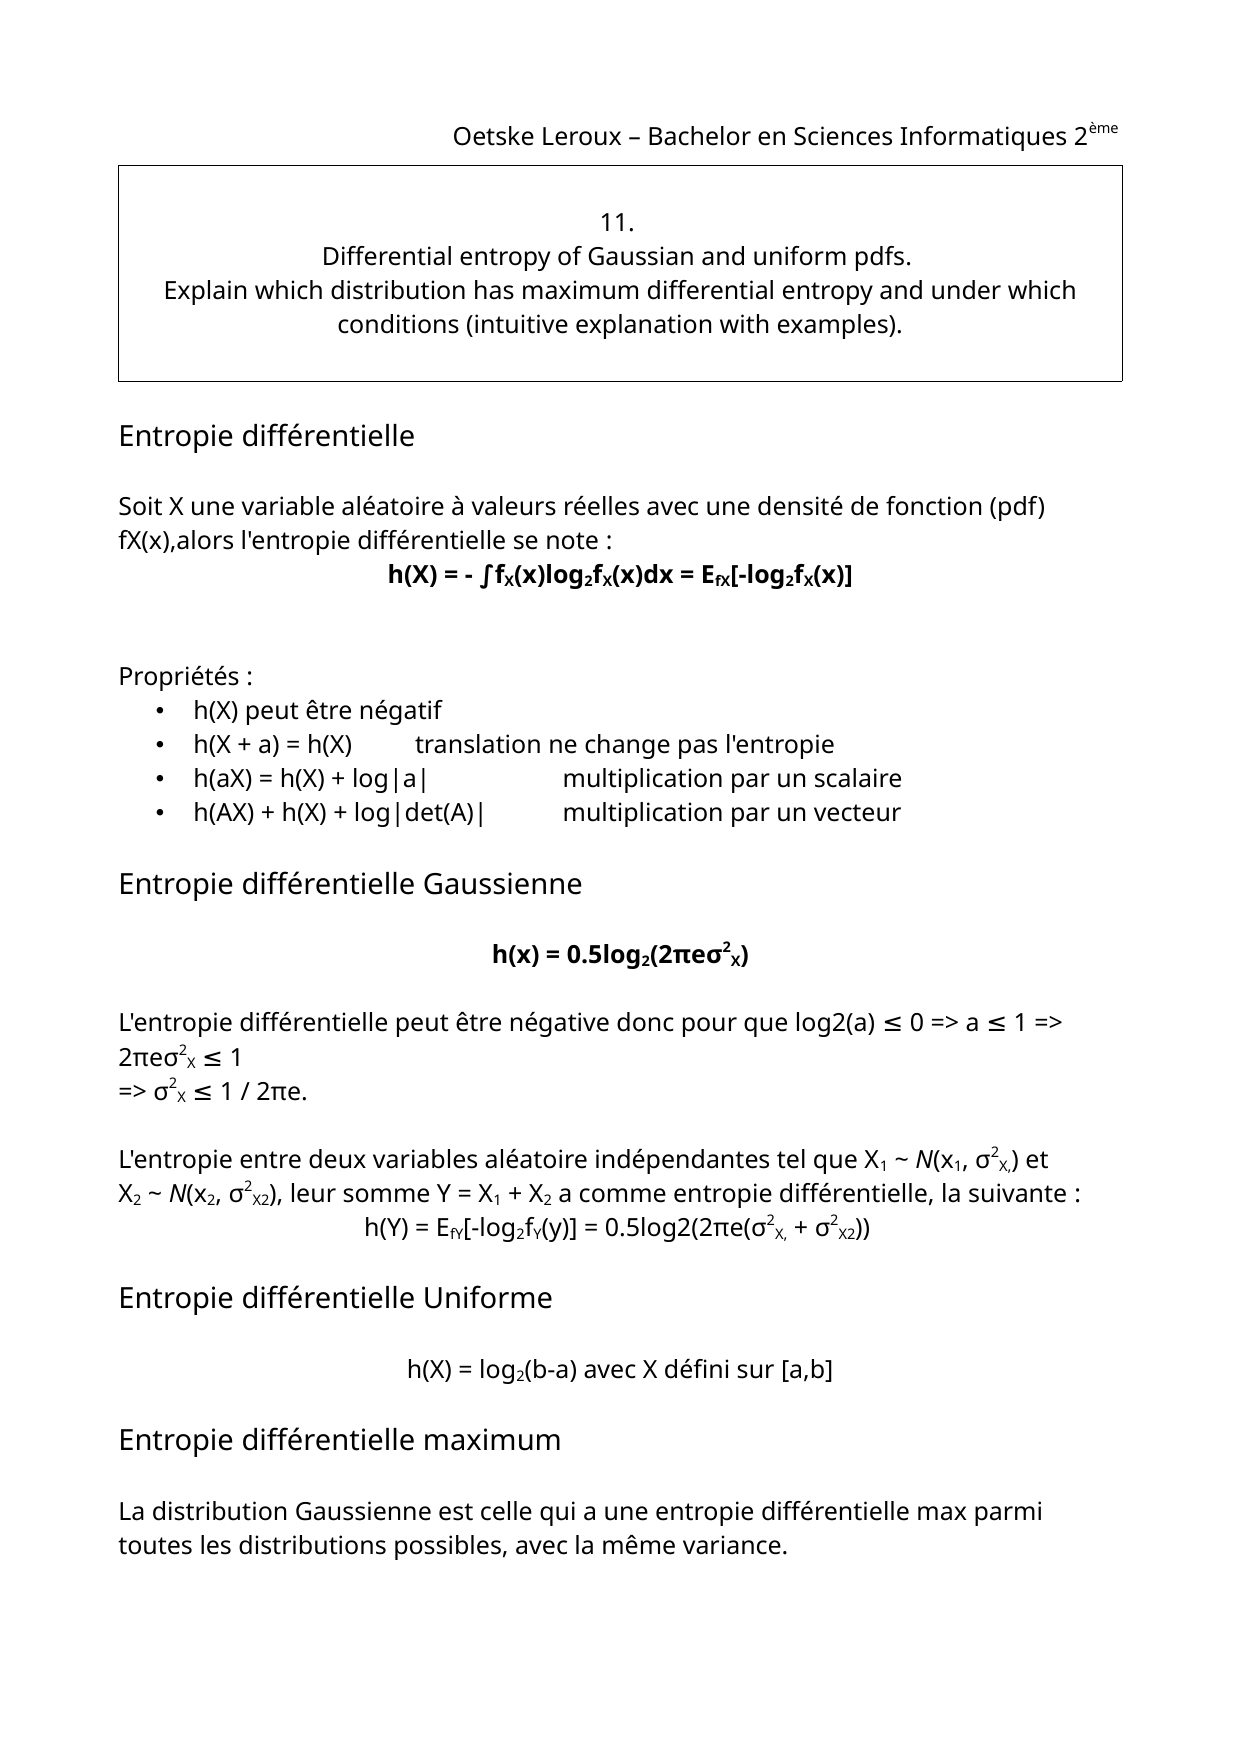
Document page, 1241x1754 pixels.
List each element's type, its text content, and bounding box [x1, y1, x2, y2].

text Entropie différentielle Uniforme [118, 1278, 1122, 1317]
text Propriétés : [118, 659, 1122, 693]
list h(X + a) = h(X) translation ne change pas l'entropie [156, 727, 1122, 761]
text => σ2X ≤ 1 / 2πe. [118, 1073, 1122, 1107]
text Entropie différentielle Gaussienne [118, 863, 1122, 903]
text La distribution Gaussienne est celle qui a une entropie différentielle max parmi toutes les distributions possibles, avec la même variance. [118, 1493, 1122, 1561]
text Soit X une variable aléatoire à valeurs réelles avec une densité de fonction (pdf) fX(x),alors l'entropie différentielle se note : [118, 488, 1122, 557]
text L'entropie entre deux variables aléatoire indépendantes tel que X1 ~ N(x1, σ2X,) et [118, 1141, 1122, 1175]
text h(x) = 0.5log2(2πeσ2X) [118, 937, 1122, 971]
text h(Y) = EfY[-log2fY(y)] = 0.5log2(2πe(σ2X, + σ2X2)) [118, 1209, 1122, 1243]
text L'entropie différentielle peut être négative donc pour que log2(a) ≤ 0 => a ≤ 1 => 2πeσ2X ≤ 1 [118, 1005, 1122, 1073]
list h(aX) = h(X) + log|a| multiplication par un scalaire [156, 761, 1122, 795]
table_header 11. Differential entropy of Gaussian and uniform pdfs. Explain which distribution has maximum differential entropy and under which conditions (intuitive explanation with examples). [119, 166, 1122, 381]
text Oetske Leroux – Bachelor en Sciences Informatiques 2ème [118, 118, 1122, 152]
text Entropie différentielle [118, 415, 1122, 454]
text Entropie différentielle maximum [118, 1419, 1122, 1459]
list h(X) peut être négatif [156, 693, 1122, 727]
text X2 ~ N(x2, σ2X2), leur somme Y = X1 + X2 a comme entropie différentielle, la suivante : [118, 1175, 1122, 1209]
text h(X) = - ∫fX(x)log2fX(x)dx = EfX[-log2fX(x)] [118, 557, 1122, 591]
list h(AX) + h(X) + log|det(A)| multiplication par un vecteur [156, 795, 1122, 829]
text h(X) = log2(b-a) avec X défini sur [a,b] [118, 1351, 1122, 1385]
